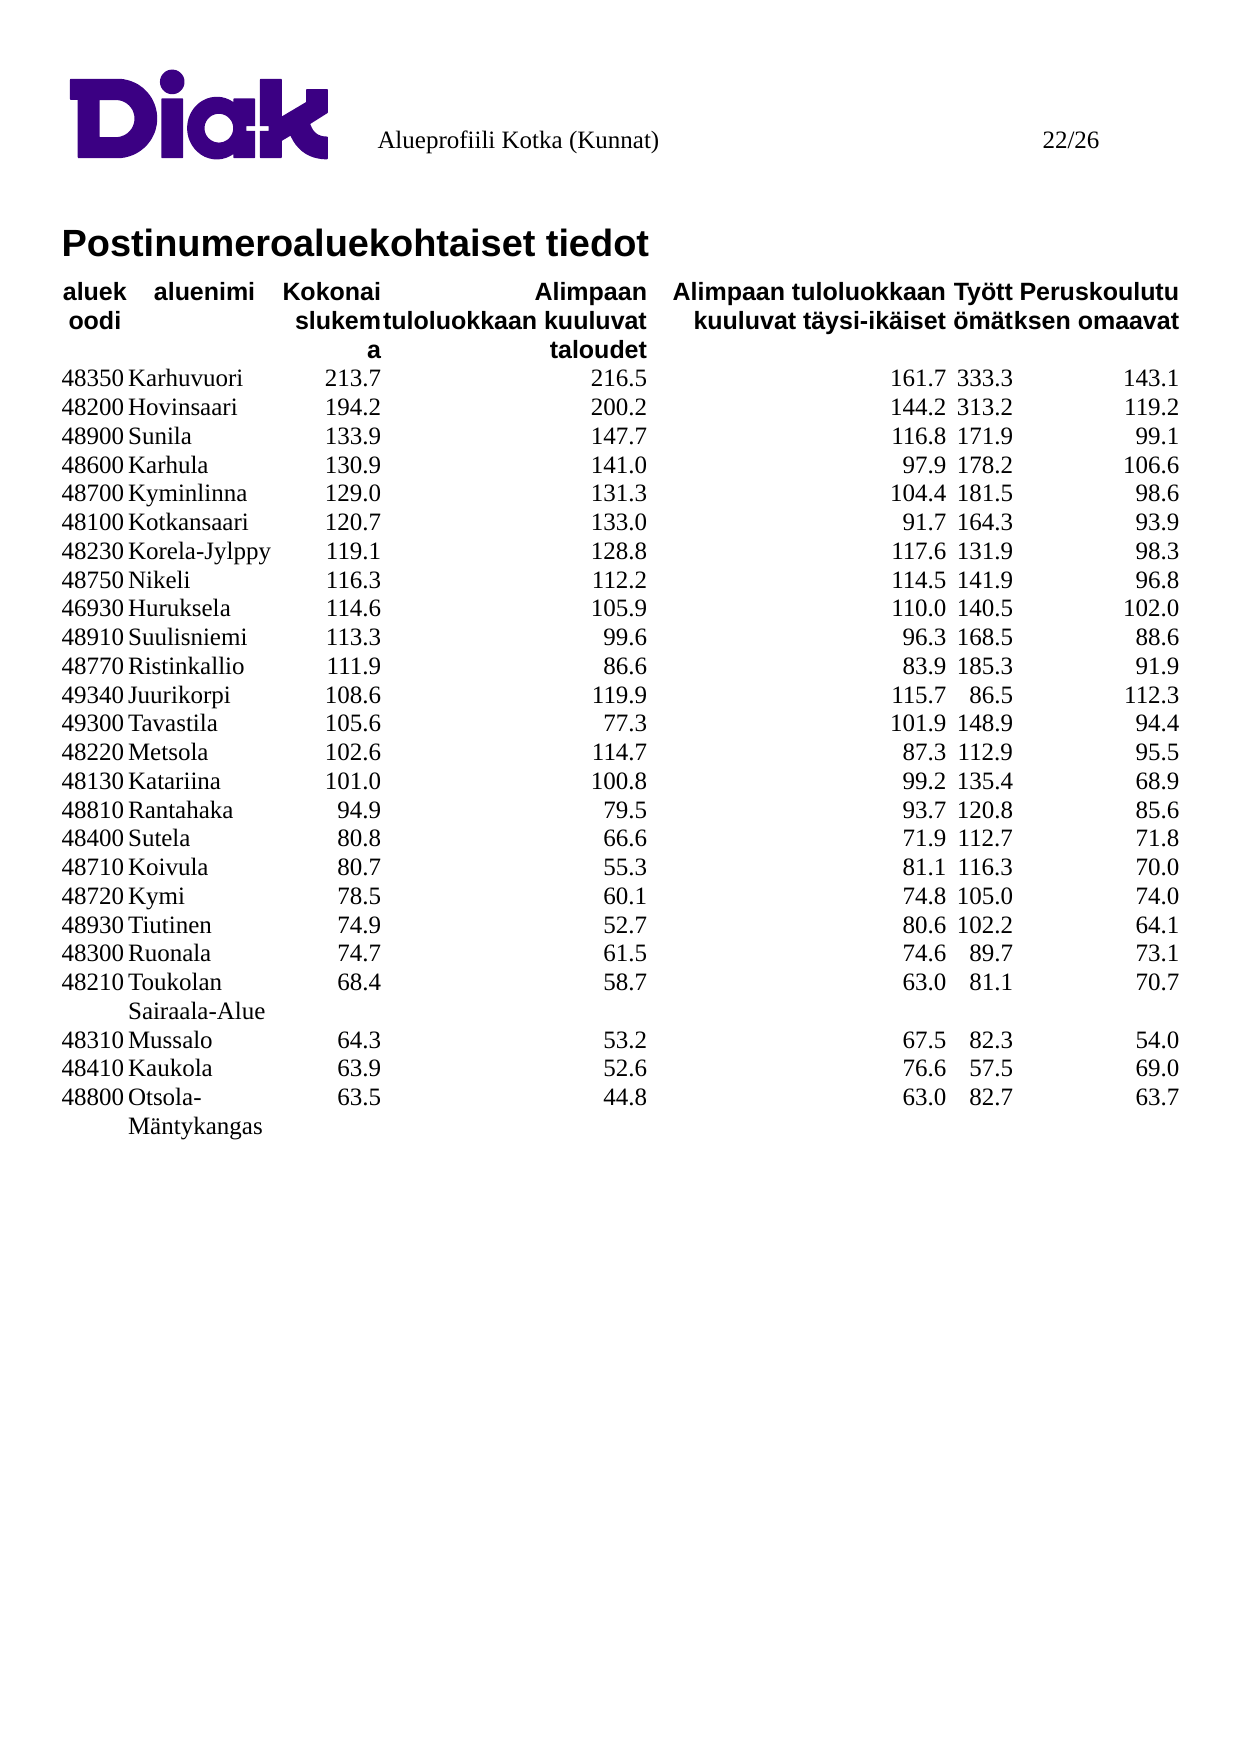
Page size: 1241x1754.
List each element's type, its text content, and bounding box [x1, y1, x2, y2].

table_cell Ristinkallio [128, 651, 281, 680]
table_cell 99.6 [381, 622, 647, 651]
table_cell 135.4 [946, 766, 1013, 795]
table_cell 88.6 [1013, 622, 1179, 651]
table_cell Kymi [128, 881, 281, 910]
table_cell 119.1 [281, 536, 381, 565]
table_cell 80.8 [281, 824, 381, 852]
table_cell 64.3 [281, 1025, 381, 1053]
table_cell 53.2 [381, 1025, 647, 1053]
table_cell 74.0 [1013, 881, 1179, 910]
table_cell 164.3 [946, 507, 1013, 536]
table_cell 61.5 [381, 939, 647, 967]
table_cell 120.8 [946, 795, 1013, 823]
table_cell 49340 [61, 680, 128, 708]
table_cell 74.7 [281, 939, 381, 967]
table_cell Huruksela [128, 594, 281, 622]
table_cell 97.9 [647, 450, 946, 478]
table_cell 58.7 [381, 967, 647, 1025]
table_cell 86.5 [946, 680, 1013, 708]
table_cell 48210 [61, 967, 128, 1025]
table_cell Katariina [128, 766, 281, 795]
table_cell 81.1 [647, 852, 946, 881]
table_cell 63.0 [647, 967, 946, 1025]
table_cell 95.5 [1013, 737, 1179, 766]
table_cell 333.3 [946, 364, 1013, 392]
table_cell 194.2 [281, 392, 381, 421]
table_cell 63.5 [281, 1082, 381, 1140]
table_cell 60.1 [381, 881, 647, 910]
table_cell 105.9 [381, 594, 647, 622]
table_cell Tavastila [128, 709, 281, 737]
table_cell Toukolan Sairaala-Alue [128, 967, 281, 1025]
table_cell 93.9 [1013, 507, 1179, 536]
table_cell 100.8 [381, 766, 647, 795]
table_cell 119.9 [381, 680, 647, 708]
table_cell 48130 [61, 766, 128, 795]
table_cell Metsola [128, 737, 281, 766]
table_cell 119.2 [1013, 392, 1179, 421]
table_cell Karhuvuori [128, 364, 281, 392]
table_cell Kaukola [128, 1054, 281, 1082]
table_cell 77.3 [381, 709, 647, 737]
table_cell Suulisniemi [128, 622, 281, 651]
table_cell 48600 [61, 450, 128, 478]
table_cell 89.7 [946, 939, 1013, 967]
table_cell 129.0 [281, 479, 381, 507]
table_header Alimpaan tuloluokkaan kuuluvat taloudet [381, 277, 647, 363]
table_cell 48910 [61, 622, 128, 651]
table_cell 82.3 [946, 1025, 1013, 1053]
table_cell Juurikorpi [128, 680, 281, 708]
table_header Kokonaislukema [281, 277, 381, 363]
table_cell 94.9 [281, 795, 381, 823]
table_cell 48200 [61, 392, 128, 421]
table_cell 98.3 [1013, 536, 1179, 565]
table_cell 112.2 [381, 565, 647, 593]
table_cell 69.0 [1013, 1054, 1179, 1082]
table_cell Mussalo [128, 1025, 281, 1053]
table_cell 131.9 [946, 536, 1013, 565]
table_header aluekoodi [61, 277, 128, 363]
table_cell 99.1 [1013, 421, 1179, 450]
table_cell 48100 [61, 507, 128, 536]
table_cell Kotkansaari [128, 507, 281, 536]
table_cell 48230 [61, 536, 128, 565]
table_cell 161.7 [647, 364, 946, 392]
table_cell 74.6 [647, 939, 946, 967]
table_cell 116.8 [647, 421, 946, 450]
table_cell 147.7 [381, 421, 647, 450]
table_cell 66.6 [381, 824, 647, 852]
table_cell 85.6 [1013, 795, 1179, 823]
table_cell Karhula [128, 450, 281, 478]
table_cell 55.3 [381, 852, 647, 881]
table_cell 112.7 [946, 824, 1013, 852]
table_cell 73.1 [1013, 939, 1179, 967]
table_cell 110.0 [647, 594, 946, 622]
table_cell 86.6 [381, 651, 647, 680]
table_cell 128.8 [381, 536, 647, 565]
table_cell 70.7 [1013, 967, 1179, 1025]
table_cell 48310 [61, 1025, 128, 1053]
table_cell 114.7 [381, 737, 647, 766]
table_cell 71.8 [1013, 824, 1179, 852]
table_cell 46930 [61, 594, 128, 622]
table_cell Tiutinen [128, 910, 281, 938]
table_cell 141.0 [381, 450, 647, 478]
table_cell 200.2 [381, 392, 647, 421]
table_cell 112.3 [1013, 680, 1179, 708]
table_cell 48770 [61, 651, 128, 680]
table_cell 117.6 [647, 536, 946, 565]
table_header Peruskoulutuksen omaavat [1013, 277, 1179, 363]
table_cell Otsola-Mäntykangas [128, 1082, 281, 1140]
table_cell 80.7 [281, 852, 381, 881]
table_cell 101.9 [647, 709, 946, 737]
table_cell 74.9 [281, 910, 381, 938]
subtitle Postinumeroaluekohtaiset tiedot [61, 221, 1179, 265]
table_cell 101.0 [281, 766, 381, 795]
table_cell 63.7 [1013, 1082, 1179, 1140]
table_cell 48220 [61, 737, 128, 766]
table_cell 48400 [61, 824, 128, 852]
table_cell 63.0 [647, 1082, 946, 1140]
table_cell 48410 [61, 1054, 128, 1082]
table_cell 141.9 [946, 565, 1013, 593]
table_cell 48720 [61, 881, 128, 910]
table_cell 54.0 [1013, 1025, 1179, 1053]
table_cell 181.5 [946, 479, 1013, 507]
table_cell 48350 [61, 364, 128, 392]
table_cell 106.6 [1013, 450, 1179, 478]
table_cell 76.6 [647, 1054, 946, 1082]
table_cell 48900 [61, 421, 128, 450]
table_cell 105.0 [946, 881, 1013, 910]
table_cell 67.5 [647, 1025, 946, 1053]
table_cell 80.6 [647, 910, 946, 938]
table_cell 48300 [61, 939, 128, 967]
table_cell 44.8 [381, 1082, 647, 1140]
table_cell 120.7 [281, 507, 381, 536]
table_cell 140.5 [946, 594, 1013, 622]
table_cell 94.4 [1013, 709, 1179, 737]
table_cell Hovinsaari [128, 392, 281, 421]
table_cell 102.2 [946, 910, 1013, 938]
table_cell 105.6 [281, 709, 381, 737]
table_cell 87.3 [647, 737, 946, 766]
table_cell 48930 [61, 910, 128, 938]
table_cell 112.9 [946, 737, 1013, 766]
table_cell Korela-Jylppy [128, 536, 281, 565]
table_cell 48700 [61, 479, 128, 507]
table_cell 91.9 [1013, 651, 1179, 680]
table_cell 131.3 [381, 479, 647, 507]
table_cell 115.7 [647, 680, 946, 708]
table_cell 144.2 [647, 392, 946, 421]
table_cell 185.3 [946, 651, 1013, 680]
table_cell 74.8 [647, 881, 946, 910]
table_cell 96.3 [647, 622, 946, 651]
table_cell 99.2 [647, 766, 946, 795]
table_cell 63.9 [281, 1054, 381, 1082]
table_cell 52.7 [381, 910, 647, 938]
table_cell 104.4 [647, 479, 946, 507]
table_cell Nikeli [128, 565, 281, 593]
table_cell 111.9 [281, 651, 381, 680]
table_cell 82.7 [946, 1082, 1013, 1140]
table_cell 108.6 [281, 680, 381, 708]
table_cell 216.5 [381, 364, 647, 392]
table_cell 48710 [61, 852, 128, 881]
table_cell 114.6 [281, 594, 381, 622]
table_cell 133.9 [281, 421, 381, 450]
table_cell 64.1 [1013, 910, 1179, 938]
table_cell 130.9 [281, 450, 381, 478]
table_cell 68.9 [1013, 766, 1179, 795]
table_cell 98.6 [1013, 479, 1179, 507]
table_cell 213.7 [281, 364, 381, 392]
table_header Työttömät [946, 277, 1013, 363]
table_cell 148.9 [946, 709, 1013, 737]
table_cell 313.2 [946, 392, 1013, 421]
table_cell 93.7 [647, 795, 946, 823]
table_cell 78.5 [281, 881, 381, 910]
table_cell 113.3 [281, 622, 381, 651]
table_cell 178.2 [946, 450, 1013, 478]
table_cell 102.0 [1013, 594, 1179, 622]
table_cell 52.6 [381, 1054, 647, 1082]
table_header Alimpaan tuloluokkaan kuuluvat täysi-ikäiset [647, 277, 946, 363]
table_cell 91.7 [647, 507, 946, 536]
table_cell 143.1 [1013, 364, 1179, 392]
table_cell Sutela [128, 824, 281, 852]
table_cell 83.9 [647, 651, 946, 680]
table_cell Kyminlinna [128, 479, 281, 507]
table_cell 81.1 [946, 967, 1013, 1025]
table_cell 49300 [61, 709, 128, 737]
table_cell 116.3 [281, 565, 381, 593]
table_header aluenimi [128, 277, 281, 363]
table_cell 96.8 [1013, 565, 1179, 593]
table_cell 71.9 [647, 824, 946, 852]
table_cell 79.5 [381, 795, 647, 823]
table_cell 48800 [61, 1082, 128, 1140]
table_cell Rantahaka [128, 795, 281, 823]
table_cell 48810 [61, 795, 128, 823]
table_cell 168.5 [946, 622, 1013, 651]
table_cell 70.0 [1013, 852, 1179, 881]
table_cell 171.9 [946, 421, 1013, 450]
table_cell Ruonala [128, 939, 281, 967]
table_cell Koivula [128, 852, 281, 881]
table_cell 133.0 [381, 507, 647, 536]
table_cell 102.6 [281, 737, 381, 766]
table_cell 57.5 [946, 1054, 1013, 1082]
table_cell 68.4 [281, 967, 381, 1025]
table_cell 114.5 [647, 565, 946, 593]
table_cell 48750 [61, 565, 128, 593]
table_cell 116.3 [946, 852, 1013, 881]
table_cell Sunila [128, 421, 281, 450]
